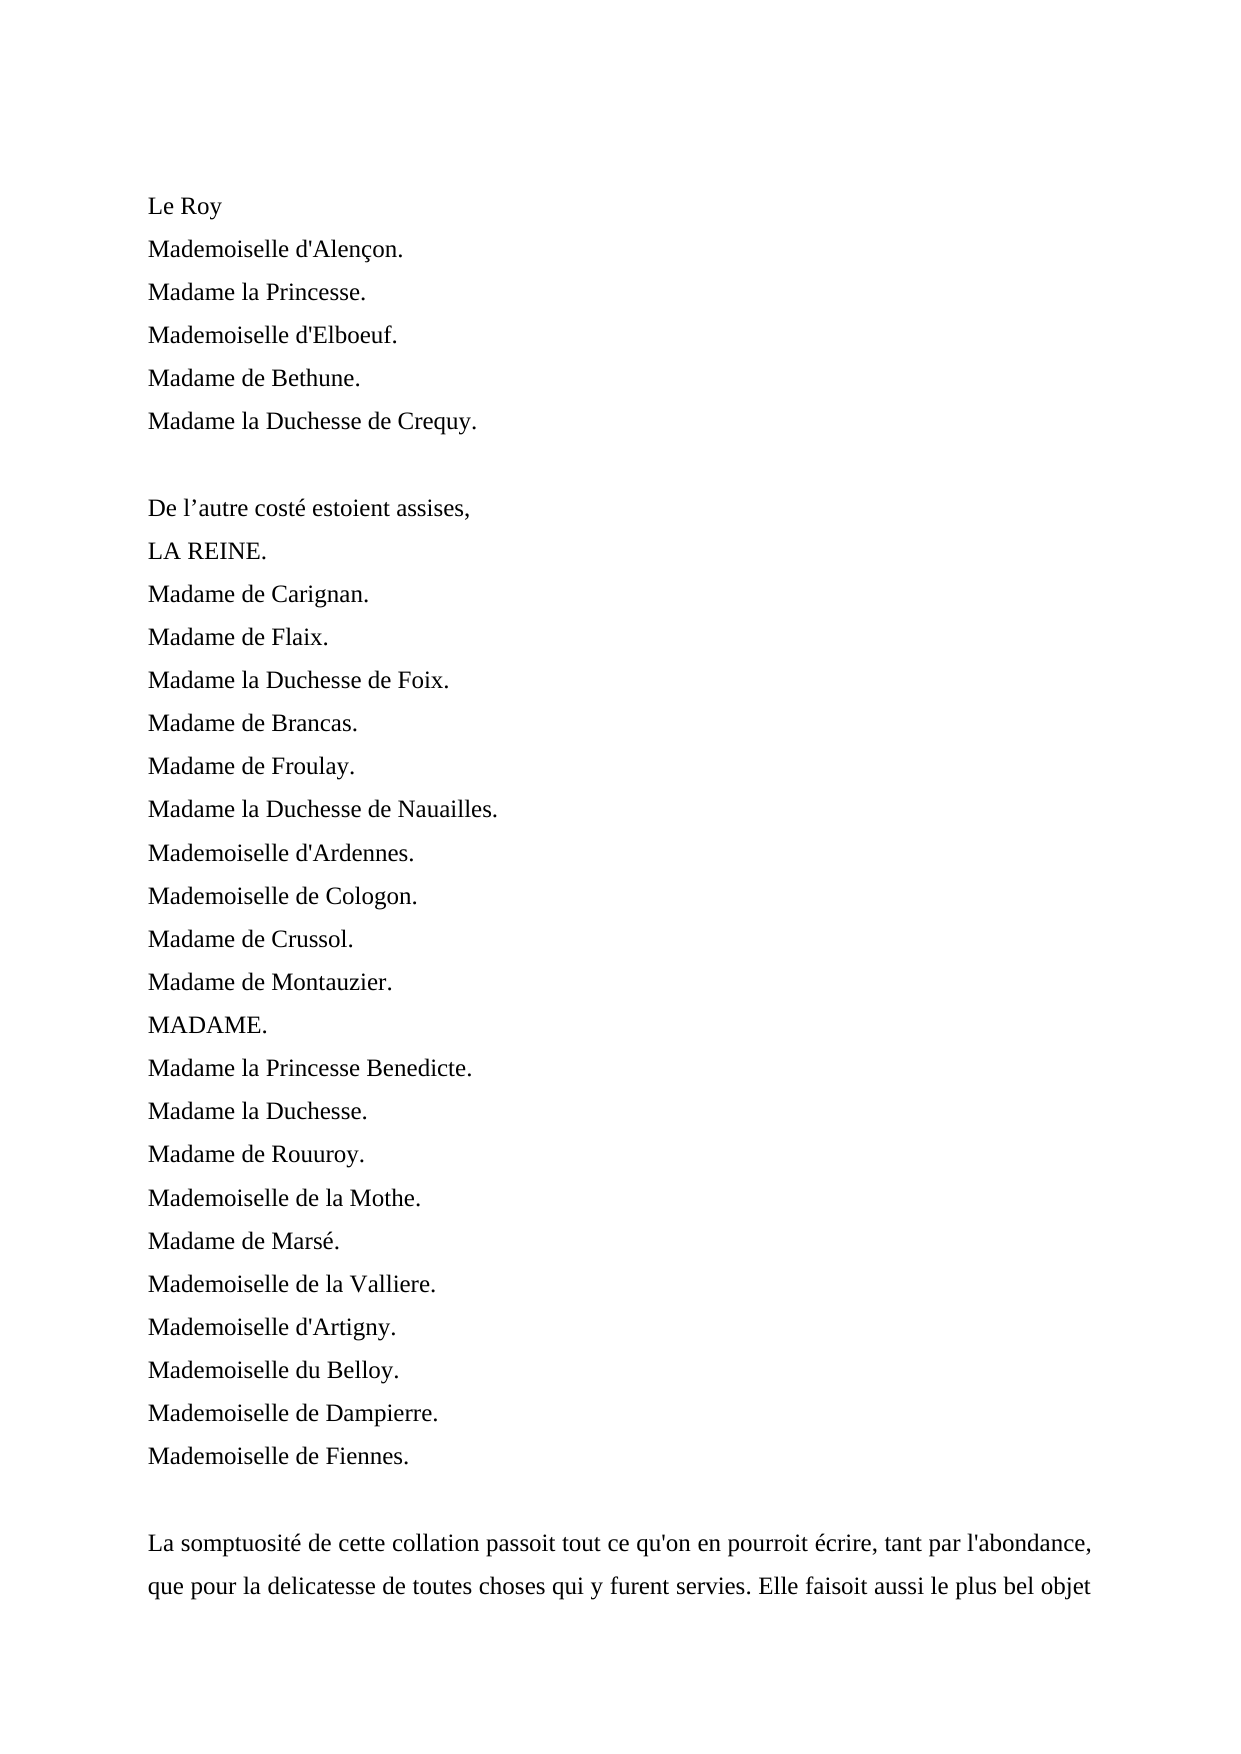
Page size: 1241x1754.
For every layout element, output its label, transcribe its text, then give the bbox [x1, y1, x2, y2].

text Mademoiselle d'Elboeuf. [148, 320, 1093, 349]
text Madame la Duchesse de Nauailles. [148, 794, 1093, 823]
text Madame de Froulay. [148, 751, 1093, 780]
text Madame de Bethune. [148, 363, 1093, 392]
text MADAME. [148, 1010, 1093, 1039]
text Madame de Rouuroy. [148, 1139, 1093, 1168]
text Madame la Duchesse. [148, 1096, 1093, 1125]
text Madame de Flaix. [148, 622, 1093, 651]
text Madame de Brancas. [148, 708, 1093, 737]
text Mademoiselle de Dampierre. [148, 1398, 1093, 1427]
text Le Roy [148, 191, 1093, 219]
text Mademoiselle de Cologon. [148, 881, 1093, 909]
text Madame de Montauzier. [148, 967, 1093, 996]
text Mademoiselle du Belloy. [148, 1355, 1093, 1384]
text Madame la Princesse. [148, 277, 1093, 306]
text Madame de Marsé. [148, 1226, 1093, 1254]
text La somptuosité de cette collation passoit tout ce qu'on en pourroit écrire, tant par l'abondance, que pour la delicatesse de toutes choses qui y furent servies. Elle faisoit aussi le plus bel objet [148, 1528, 1093, 1599]
text LA REINE. [148, 536, 1093, 564]
text Madame la Duchesse de Foix. [148, 665, 1093, 694]
text Madame la Duchesse de Crequy. [148, 406, 1093, 435]
text Madame de Crussol. [148, 924, 1093, 953]
text De l’autre costé estoient assises, [148, 493, 1093, 521]
text Mademoiselle d'Ardennes. [148, 838, 1093, 866]
text Mademoiselle de Fiennes. [148, 1441, 1093, 1470]
text Madame la Princesse Benedicte. [148, 1053, 1093, 1082]
text Mademoiselle de la Valliere. [148, 1269, 1093, 1298]
text Madame de Carignan. [148, 579, 1093, 608]
text Mademoiselle d'Artigny. [148, 1312, 1093, 1341]
text Mademoiselle de la Mothe. [148, 1183, 1093, 1211]
text Mademoiselle d'Alençon. [148, 234, 1093, 263]
